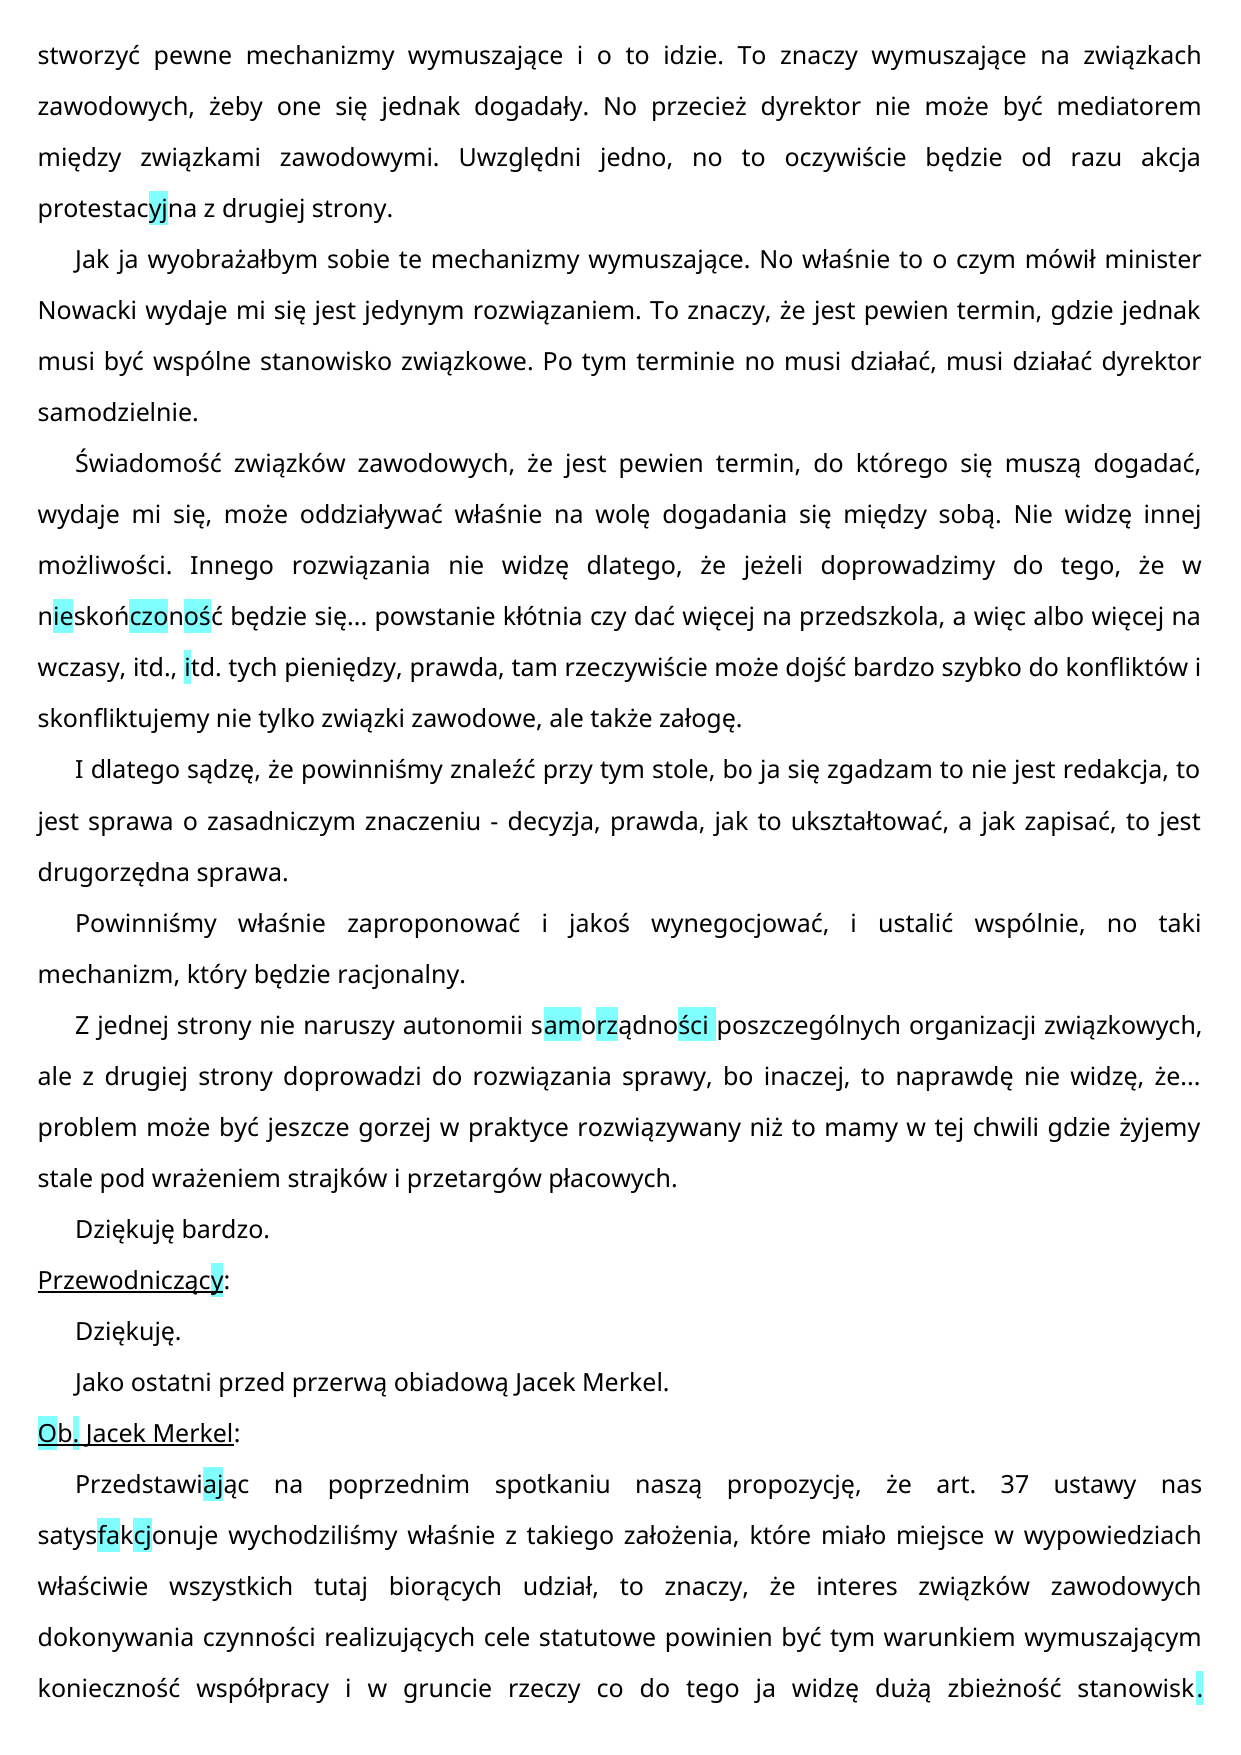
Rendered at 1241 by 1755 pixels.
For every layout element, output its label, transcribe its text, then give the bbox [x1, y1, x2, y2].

text Przewodniczący: [37, 1262, 1203, 1297]
text Jak ja wyobrażałbym sobie te mechanizmy wymuszające. No właśnie to o czym mówił minister Nowacki wydaje mi się jest jedynym rozwiązaniem. To znaczy, że jest pewien termin, gdzie jednak musi być wspólne stanowisko związkowe. Po tym terminie no musi działać, musi działać dyrektor samodzielnie. [37, 242, 1203, 429]
text Powinniśmy właśnie zaproponować i jakoś wynegocjować, i ustalić wspólnie, no taki mechanizm, który będzie racjonalny. [37, 905, 1203, 990]
text Ob. Jacek Merkel: [37, 1416, 1203, 1450]
text Dziękuję. [37, 1313, 1203, 1348]
text Przedstawiając na poprzednim spotkaniu naszą propozycję, że art. 37 ustawy nas satysfakcjonuje wychodziliśmy właśnie z takiego założenia, które miało miejsce w wypowiedziach właściwie wszystkich tutaj biorących udział, to znaczy, że interes związków zawodowych dokonywania czynności realizujących cele statutowe powinien być tym warunkiem wymuszającym konieczność współpracy i w gruncie rzeczy co do tego ja widzę dużą zbieżność stanowisk. [37, 1467, 1203, 1705]
text Z jednej strony nie naruszy autonomii samorządności poszczególnych organizacji związkowych, ale z drugiej strony doprowadzi do rozwiązania sprawy, bo inaczej, to naprawdę nie widzę, że... problem może być jeszcze gorzej w praktyce rozwiązywany niż to mamy w tej chwili gdzie żyjemy stale pod wrażeniem strajków i przetargów płacowych. [37, 1007, 1203, 1194]
text stworzyć pewne mechanizmy wymuszające i o to idzie. To znaczy wymuszające na związkach zawodowych, żeby one się jednak dogadały. No przecież dyrektor nie może być mediatorem między związkami zawodowymi. Uwzględni jedno, no to oczywiście będzie od razu akcja protestacyjna z drugiej strony. [37, 37, 1203, 225]
text Dziękuję bardzo. [37, 1211, 1203, 1246]
text I dlatego sądzę, że powinniśmy znaleźć przy tym stole, bo ja się zgadzam to nie jest redakcja, to jest sprawa o zasadniczym znaczeniu - decyzja, prawda, jak to ukształtować, a jak zapisać, to jest drugorzędna sprawa. [37, 752, 1203, 888]
text Jako ostatni przed przerwą obiadową Jacek Merkel. [37, 1364, 1203, 1399]
text Świadomość związków zawodowych, że jest pewien termin, do którego się muszą dogadać, wydaje mi się, może oddziaływać właśnie na wolę dogadania się między sobą. Nie widzę innej możliwości. Innego rozwiązania nie widzę dlatego, że jeżeli doprowadzimy do tego, że w nieskończoność będzie się... powstanie kłótnia czy dać więcej na przedszkola, a więc albo więcej na wczasy, itd., itd. tych pieniędzy, prawda, tam rzeczywiście może dojść bardzo szybko do konfliktów i skonfliktujemy nie tylko związki zawodowe, ale także załogę. [37, 446, 1203, 735]
